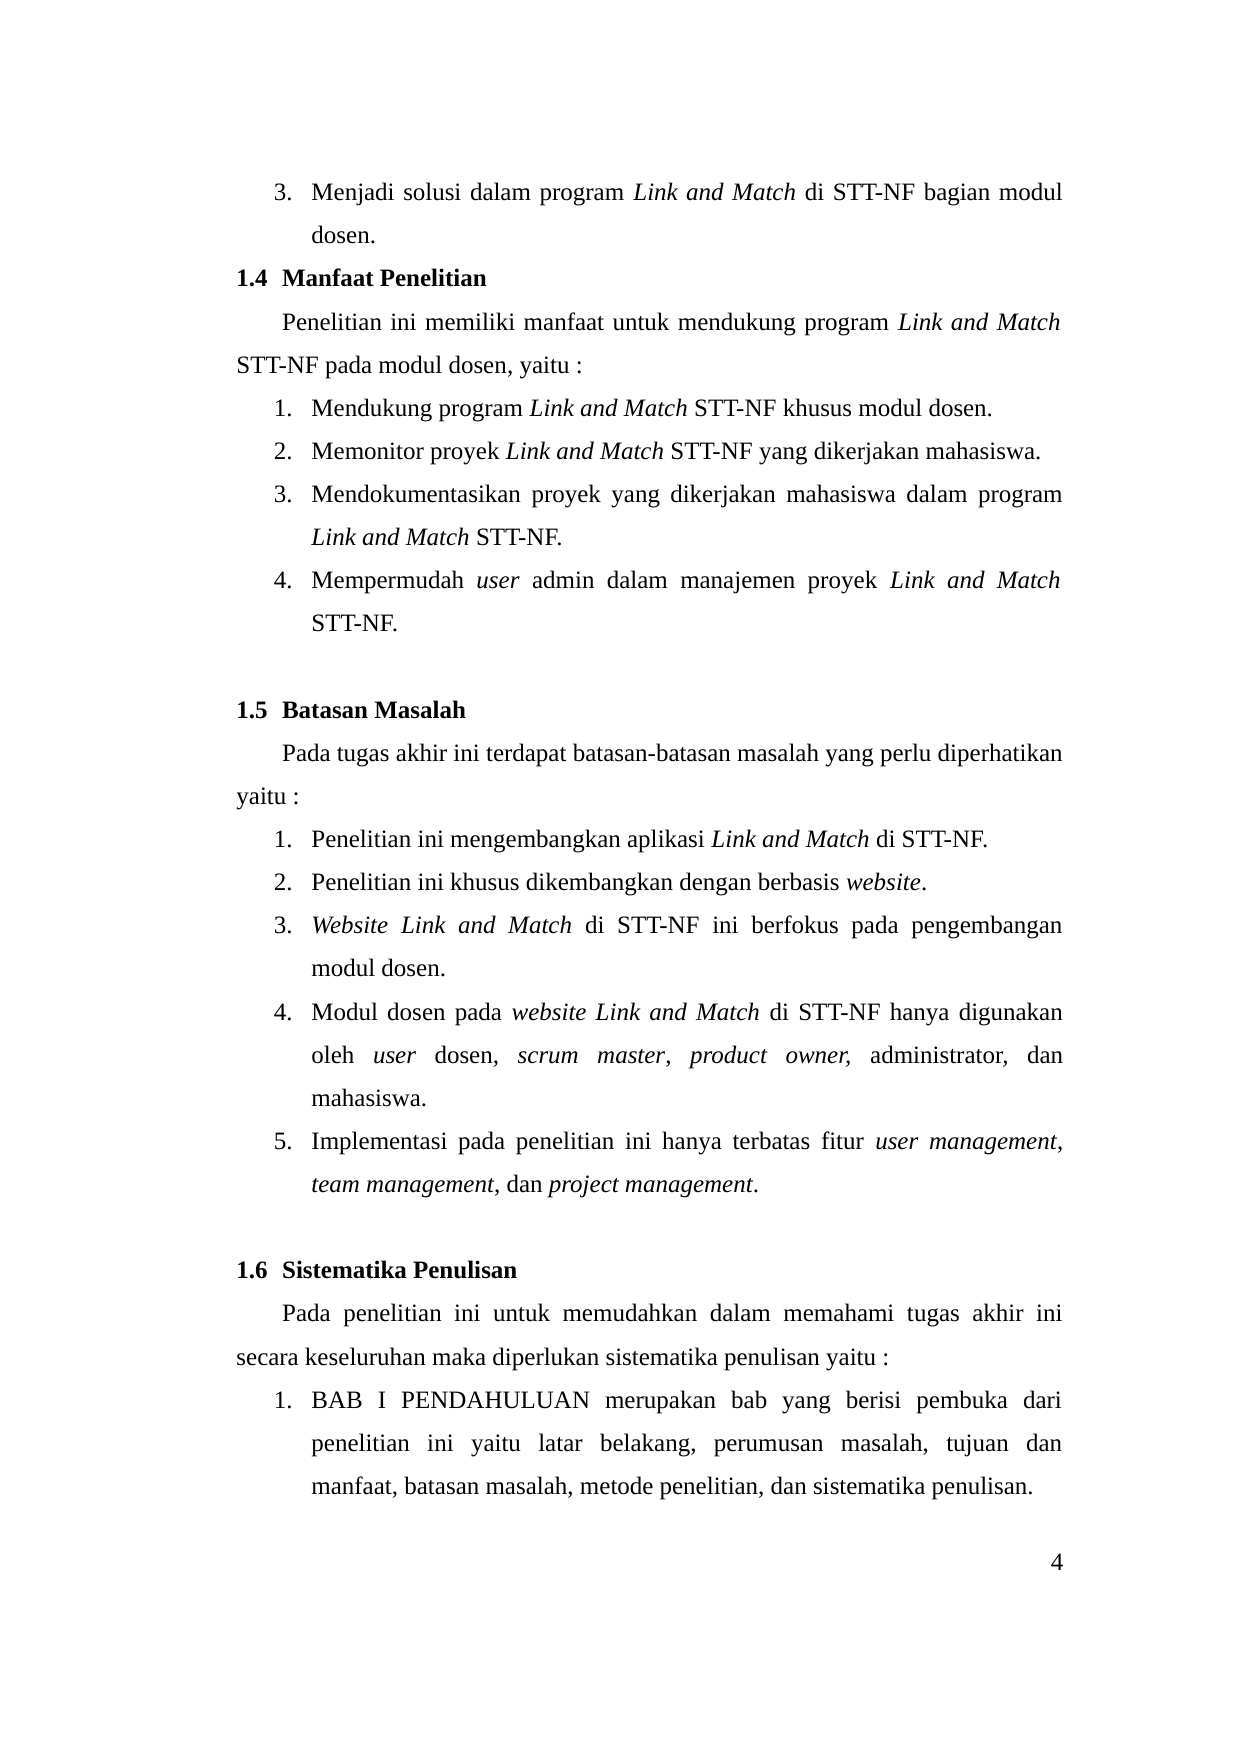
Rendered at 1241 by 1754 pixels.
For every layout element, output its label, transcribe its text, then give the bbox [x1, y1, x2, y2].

text Pada tugas akhir ini terdapat batasan-batasan masalah yang perlu diperhatikan yaitu : [236, 738, 1063, 810]
text Pada penelitian ini untuk memudahkan dalam memahami tugas akhir ini secara keseluruhan maka diperlukan sistematika penulisan yaitu : [236, 1298, 1063, 1370]
list Memonitor proyek Link and Match STT-NF yang dikerjakan mahasiswa. [274, 436, 1063, 465]
list Penelitian ini mengembangkan aplikasi Link and Match di STT-NF. [274, 824, 1063, 853]
subtitle 1.4 Manfaat Penelitian [236, 263, 1063, 292]
list Mendokumentasikan proyek yang dikerjakan mahasiswa dalam program Link and Match STT-NF. [274, 479, 1063, 551]
list Mempermudah user admin dalam manajemen proyek Link and Match STT-NF. [274, 565, 1063, 637]
list Menjadi solusi dalam program Link and Match di STT-NF bagian modul dosen. [274, 177, 1063, 249]
list Website Link and Match di STT-NF ini berfokus pada pengembangan modul dosen. [274, 910, 1063, 982]
list Mendukung program Link and Match STT-NF khusus modul dosen. [274, 393, 1063, 422]
list Penelitian ini khusus dikembangkan dengan berbasis website. [274, 867, 1063, 896]
subtitle 1.5 Batasan Masalah [236, 695, 1063, 723]
list BAB I PENDAHULUAN merupakan bab yang berisi pembuka dari penelitian ini yaitu latar belakang, perumusan masalah, tujuan dan manfaat, batasan masalah, metode penelitian, dan sistematika penulisan. [274, 1385, 1063, 1500]
list Modul dosen pada website Link and Match di STT-NF hanya digunakan oleh user dosen, scrum master, product owner, administrator, dan mahasiswa. [274, 997, 1063, 1112]
list Implementasi pada penelitian ini hanya terbatas fitur user management, team management, dan project management. [274, 1126, 1063, 1198]
subtitle 1.6 Sistematika Penulisan [236, 1255, 1063, 1284]
text Penelitian ini memiliki manfaat untuk mendukung program Link and Match STT-NF pada modul dosen, yaitu : [236, 307, 1063, 378]
